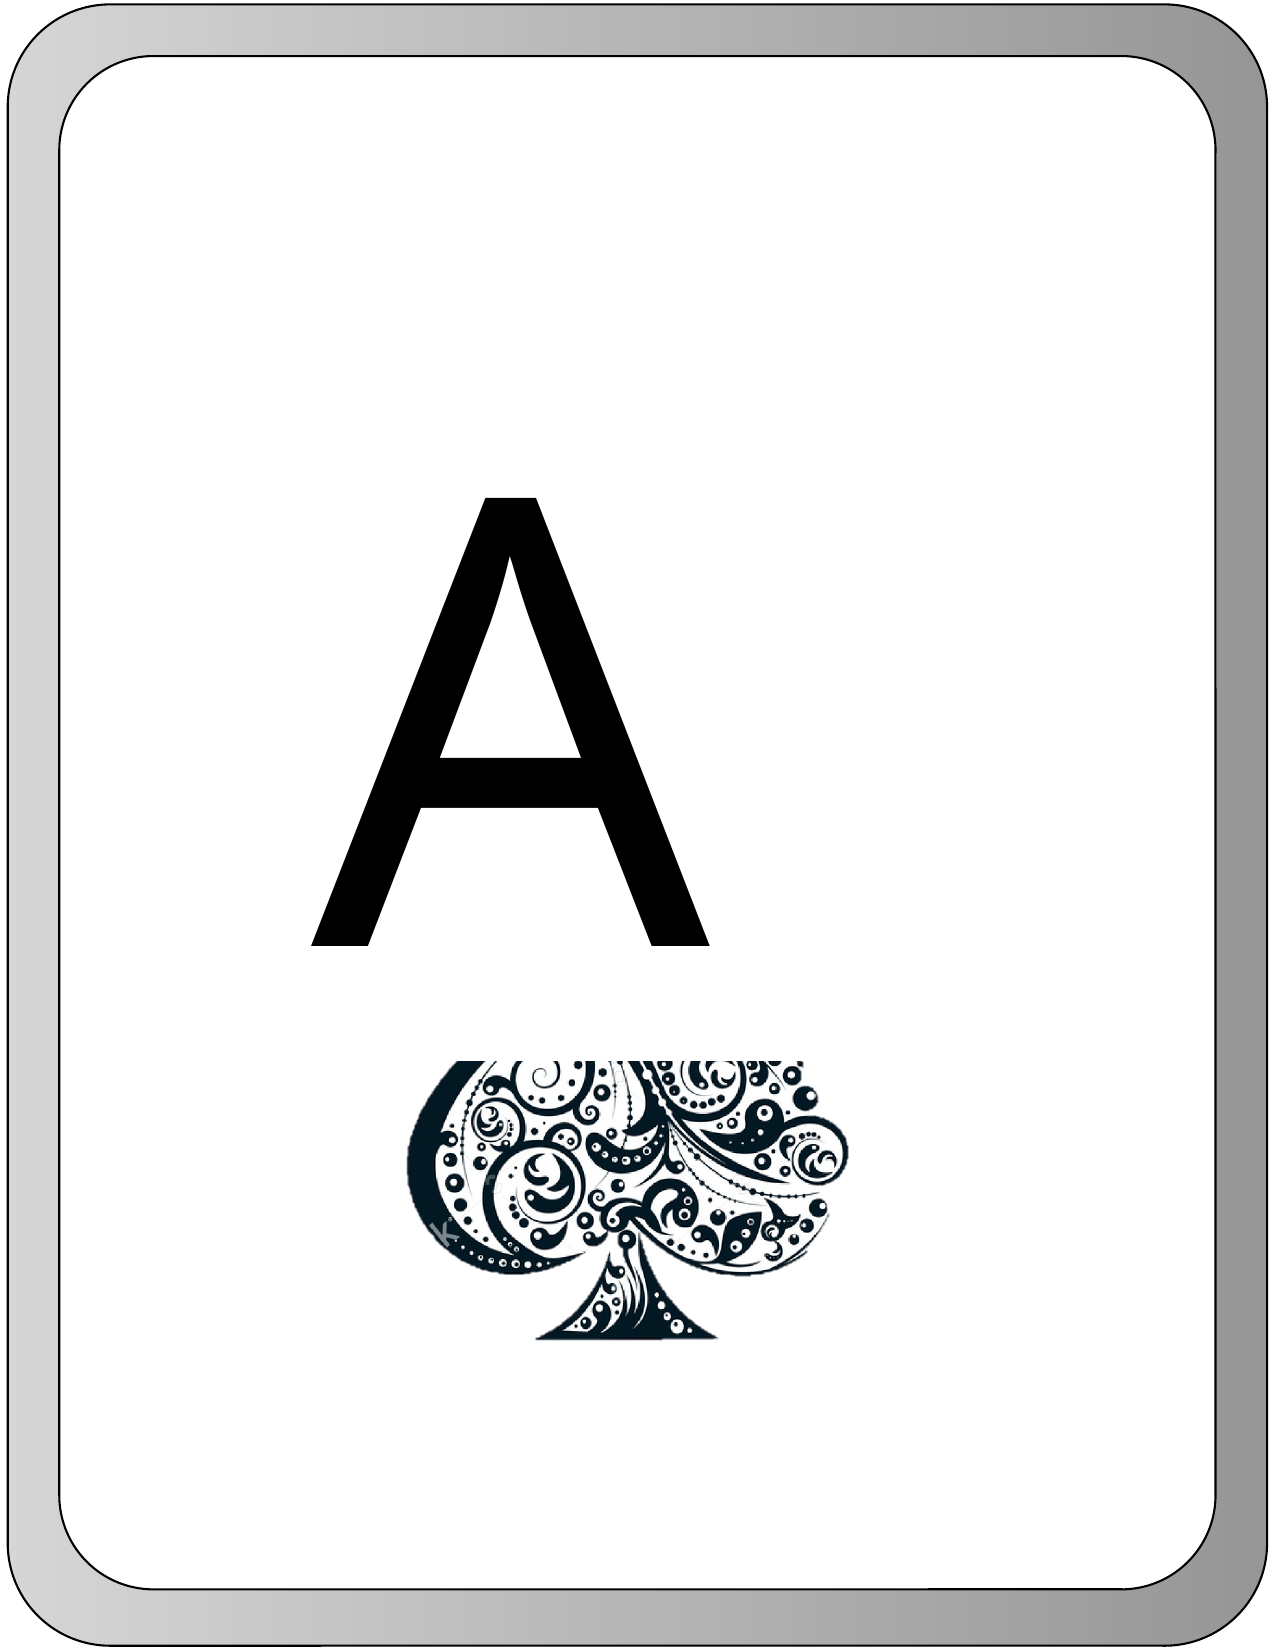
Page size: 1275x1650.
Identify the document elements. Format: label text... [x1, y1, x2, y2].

text A [15, 48, 24, 63]
text A [312, 278, 963, 1053]
